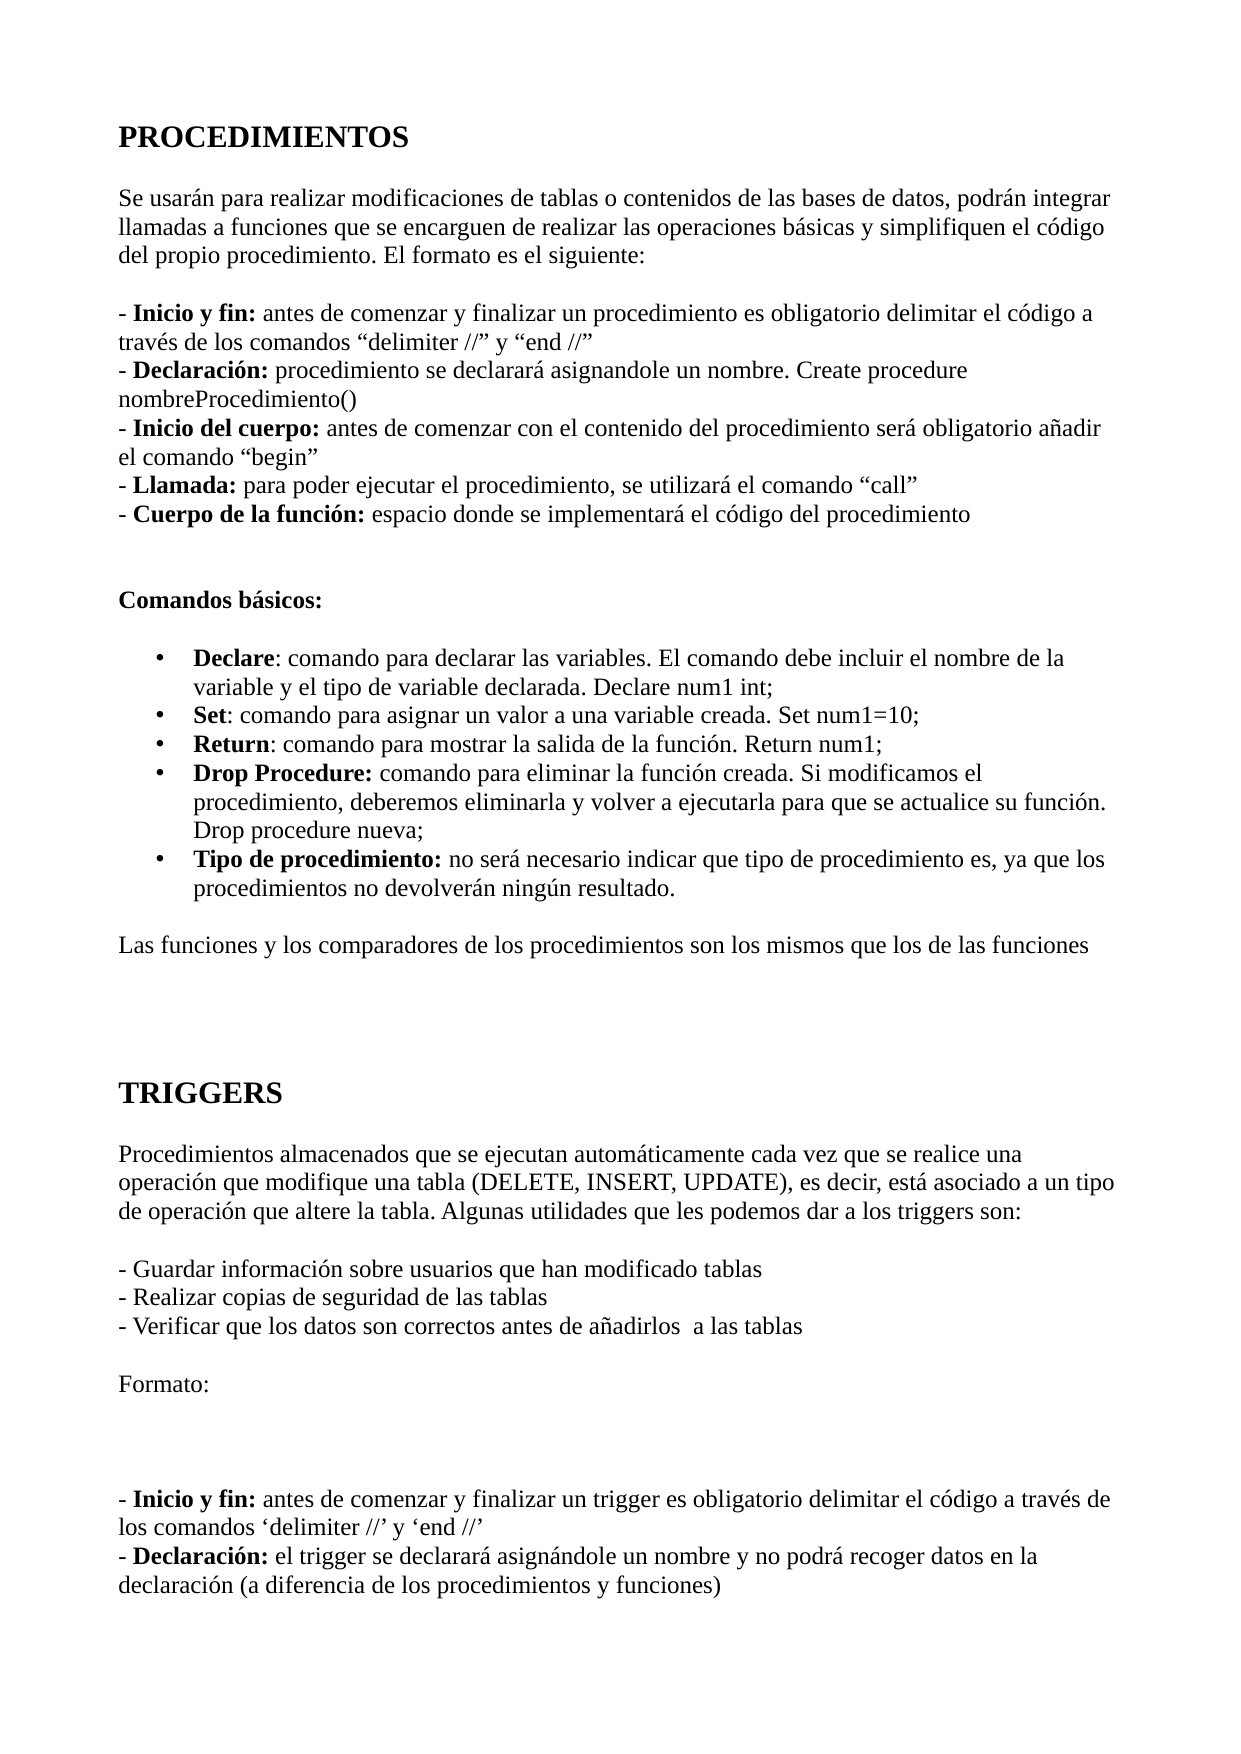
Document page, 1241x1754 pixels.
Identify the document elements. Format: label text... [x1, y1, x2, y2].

list Return: comando para mostrar la salida de la función. Return num1; [156, 729, 1122, 758]
text TRIGGERS [118, 1074, 1122, 1110]
text - Inicio del cuerpo: antes de comenzar con el contenido del procedimiento será obligatorio añadir el comando “begin” [118, 413, 1122, 470]
text Comandos básicos: [118, 585, 1122, 614]
text Procedimientos almacenados que se ejecutan automáticamente cada vez que se realice una operación que modifique una tabla (DELETE, INSERT, UPDATE), es decir, está asociado a un tipo de operación que altere la tabla. Algunas utilidades que les podemos dar a los triggers son: [118, 1139, 1122, 1225]
text - Declaración: procedimiento se declarará asignandole un nombre. Create procedure nombreProcedimiento() [118, 355, 1122, 413]
text - Guardar información sobre usuarios que han modificado tablas [118, 1225, 1122, 1282]
text Las funciones y los comparadores de los procedimientos son los mismos que los de las funciones [118, 930, 1122, 959]
text - Inicio y fin: antes de comenzar y finalizar un trigger es obligatorio delimitar el código a través de los comandos ‘delimiter //’ y ‘end //’ [118, 1484, 1122, 1541]
list Tipo de procedimiento: no será necesario indicar que tipo de procedimiento es, ya que los procedimientos no devolverán ningún resultado. [156, 844, 1122, 902]
text - Inicio y fin: antes de comenzar y finalizar un procedimiento es obligatorio delimitar el código a través de los comandos “delimiter //” y “end //” [118, 298, 1122, 355]
text Se usarán para realizar modificaciones de tablas o contenidos de las bases de datos, podrán integrar llamadas a funciones que se encarguen de realizar las operaciones básicas y simplifiquen el código del propio procedimiento. El formato es el siguiente: [118, 183, 1122, 269]
list Drop Procedure: comando para eliminar la función creada. Si modificamos el procedimiento, deberemos eliminarla y volver a ejecutarla para que se actualice su función. Drop procedure nueva; [156, 758, 1122, 844]
text - Declaración: el trigger se declarará asignándole un nombre y no podrá recoger datos en la declaración (a diferencia de los procedimientos y funciones) [118, 1541, 1122, 1599]
text - Llamada: para poder ejecutar el procedimiento, se utilizará el comando “call” [118, 470, 1122, 499]
list Declare: comando para declarar las variables. El comando debe incluir el nombre de la variable y el tipo de variable declarada. Declare num1 int; [156, 643, 1122, 700]
text - Realizar copias de seguridad de las tablas [118, 1282, 1122, 1311]
text PROCEDIMIENTOS [118, 118, 1122, 154]
text - Cuerpo de la función: espacio donde se implementará el código del procedimiento [118, 499, 1122, 528]
text Formato: [118, 1369, 1122, 1397]
list Set: comando para asignar un valor a una variable creada. Set num1=10; [156, 700, 1122, 729]
text - Verificar que los datos son correctos antes de añadirlos a las tablas [118, 1311, 1122, 1340]
